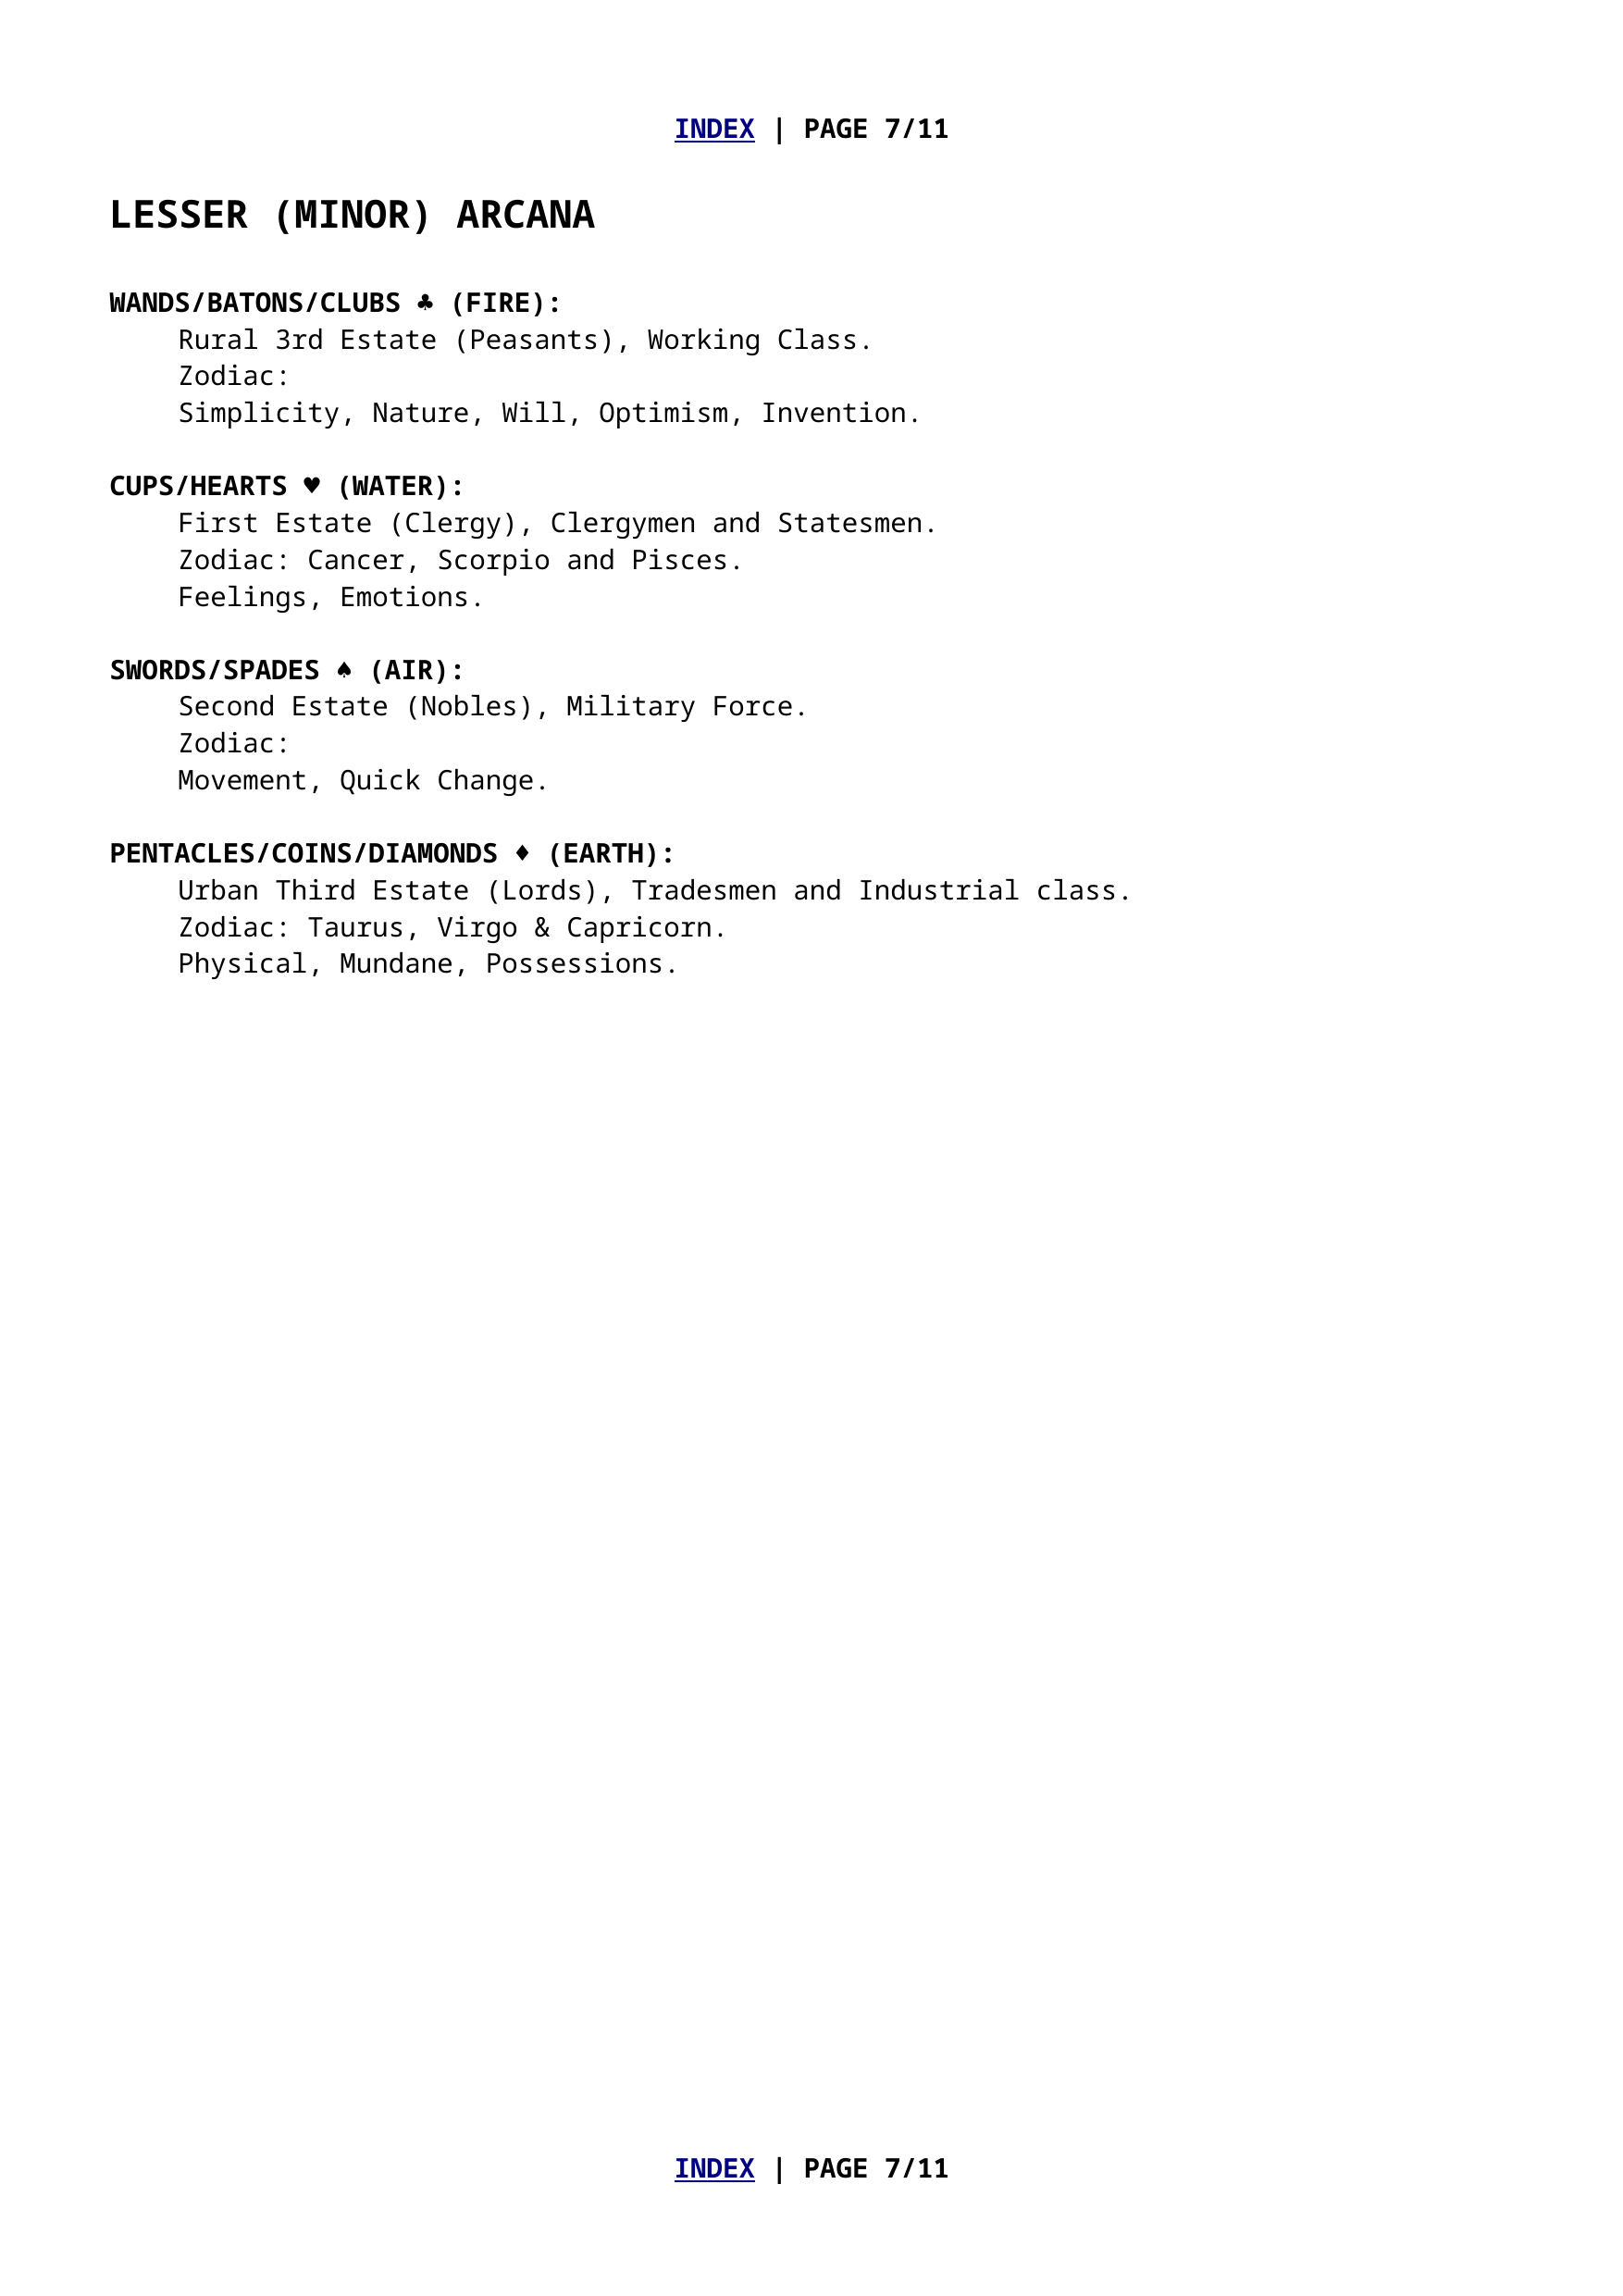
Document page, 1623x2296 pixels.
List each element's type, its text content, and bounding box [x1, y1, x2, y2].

text Urban Third Estate (Lords), Tradesmen and Industrial class. [109, 871, 1514, 908]
text Physical, Mundane, Possessions. [109, 945, 1514, 981]
text Zodiac: Taurus, Virgo & Capricorn. [109, 908, 1514, 945]
subtitle LESSER (MINOR) ARCANA [109, 187, 1514, 240]
text Feelings, Emotions. [109, 577, 1514, 614]
text PENTACLES/COINS/DIAMONDS ♦ (EARTH): [109, 835, 1514, 871]
text Simplicity, Nature, Will, Optimism, Invention. [109, 393, 1514, 430]
text Zodiac: Cancer, Scorpio and Pisces. [109, 540, 1514, 577]
text CUPS/HEARTS ♥ (WATER): [109, 467, 1514, 503]
text WANDS/BATONS/CLUBS ♣ (FIRE): [109, 283, 1514, 320]
text Zodiac: [109, 724, 1514, 761]
text Second Estate (Nobles), Military Force. [109, 688, 1514, 724]
text First Estate (Clergy), Clergymen and Statesmen. [109, 503, 1514, 540]
text SWORDS/SPADES ♠ (AIR): [109, 651, 1514, 688]
text Rural 3rd Estate (Peasants), Working Class. [109, 320, 1514, 357]
text Movement, Quick Change. [109, 761, 1514, 798]
text Zodiac: [109, 357, 1514, 393]
